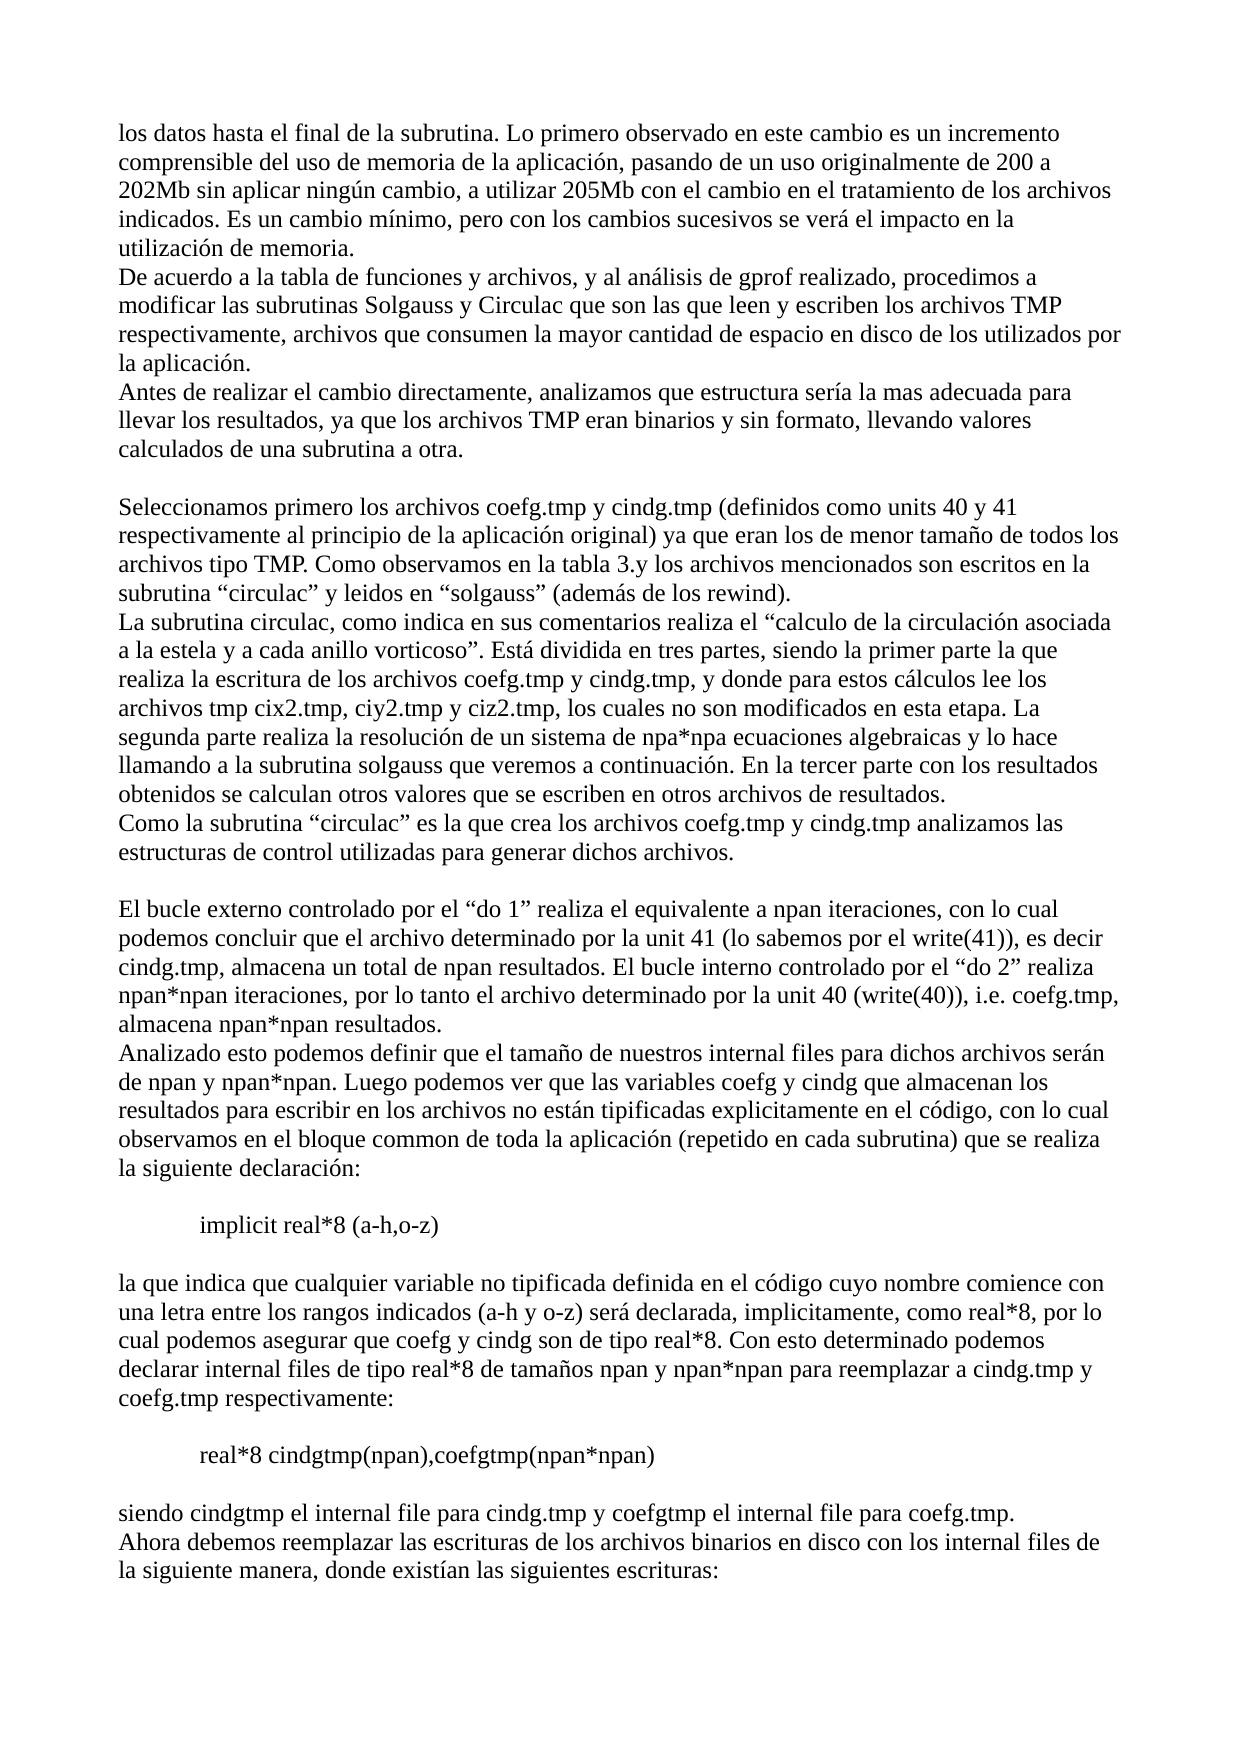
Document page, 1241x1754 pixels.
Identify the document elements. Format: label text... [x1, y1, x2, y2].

text implicit real*8 (a-h,o-z) [162, 1211, 1122, 1239]
text Ahora debemos reemplazar las escrituras de los archivos binarios en disco con los internal files de la siguiente manera, donde existían las siguientes escrituras: [118, 1527, 1122, 1584]
text Como la subrutina “circulac” es la que crea los archivos coefg.tmp y cindg.tmp analizamos las estructuras de control utilizadas para generar dichos archivos. [118, 808, 1122, 866]
text la que indica que cualquier variable no tipificada definida en el código cuyo nombre comience con una letra entre los rangos indicados (a-h y o-z) será declarada, implicitamente, como real*8, por lo cual podemos asegurar que coefg y cindg son de tipo real*8. Con esto determinado podemos declarar internal files de tipo real*8 de tamaños npan y npan*npan para reemplazar a cindg.tmp y coefg.tmp respectivamente: [118, 1268, 1122, 1412]
text Analizado esto podemos definir que el tamaño de nuestros internal files para dichos archivos serán de npan y npan*npan. Luego podemos ver que las variables coefg y cindg que almacenan los resultados para escribir en los archivos no están tipificadas explicitamente en el código, con lo cual observamos en el bloque common de toda la aplicación (repetido en cada subrutina) que se realiza la siguiente declaración: [118, 1038, 1122, 1182]
text La subrutina circulac, como indica en sus comentarios realiza el “calculo de la circulación asociada a la estela y a cada anillo vorticoso”. Está dividida en tres partes, siendo la primer parte la que realiza la escritura de los archivos coefg.tmp y cindg.tmp, y donde para estos cálculos lee los archivos tmp cix2.tmp, ciy2.tmp y ciz2.tmp, los cuales no son modificados en esta etapa. La segunda parte realiza la resolución de un sistema de npa*npa ecuaciones algebraicas y lo hace llamando a la subrutina solgauss que veremos a continuación. En la tercer parte con los resultados obtenidos se calculan otros valores que se escriben en otros archivos de resultados. [118, 607, 1122, 808]
text De acuerdo a la tabla de funciones y archivos, y al análisis de gprof realizado, procedimos a modificar las subrutinas Solgauss y Circulac que son las que leen y escriben los archivos TMP respectivamente, archivos que consumen la mayor cantidad de espacio en disco de los utilizados por la aplicación. [118, 262, 1122, 377]
text siendo cindgtmp el internal file para cindg.tmp y coefgtmp el internal file para coefg.tmp. [118, 1498, 1122, 1527]
text Seleccionamos primero los archivos coefg.tmp y cindg.tmp (definidos como units 40 y 41 respectivamente al principio de la aplicación original) ya que eran los de menor tamaño de todos los archivos tipo TMP. Como observamos en la tabla 3.y los archivos mencionados son escritos en la subrutina “circulac” y leidos en “solgauss” (además de los rewind). [118, 492, 1122, 607]
text real*8 cindgtmp(npan),coefgtmp(npan*npan) [162, 1441, 1122, 1469]
text Antes de realizar el cambio directamente, analizamos que estructura sería la mas adecuada para llevar los resultados, ya que los archivos TMP eran binarios y sin formato, llevando valores calculados de una subrutina a otra. [118, 377, 1122, 463]
text los datos hasta el final de la subrutina. Lo primero observado en este cambio es un incremento comprensible del uso de memoria de la aplicación, pasando de un uso originalmente de 200 a 202Mb sin aplicar ningún cambio, a utilizar 205Mb con el cambio en el tratamiento de los archivos indicados. Es un cambio mínimo, pero con los cambios sucesivos se verá el impacto en la utilización de memoria. [118, 118, 1122, 262]
text El bucle externo controlado por el “do 1” realiza el equivalente a npan iteraciones, con lo cual podemos concluir que el archivo determinado por la unit 41 (lo sabemos por el write(41)), es decir cindg.tmp, almacena un total de npan resultados. El bucle interno controlado por el “do 2” realiza npan*npan iteraciones, por lo tanto el archivo determinado por la unit 40 (write(40)), i.e. coefg.tmp, almacena npan*npan resultados. [118, 894, 1122, 1038]
